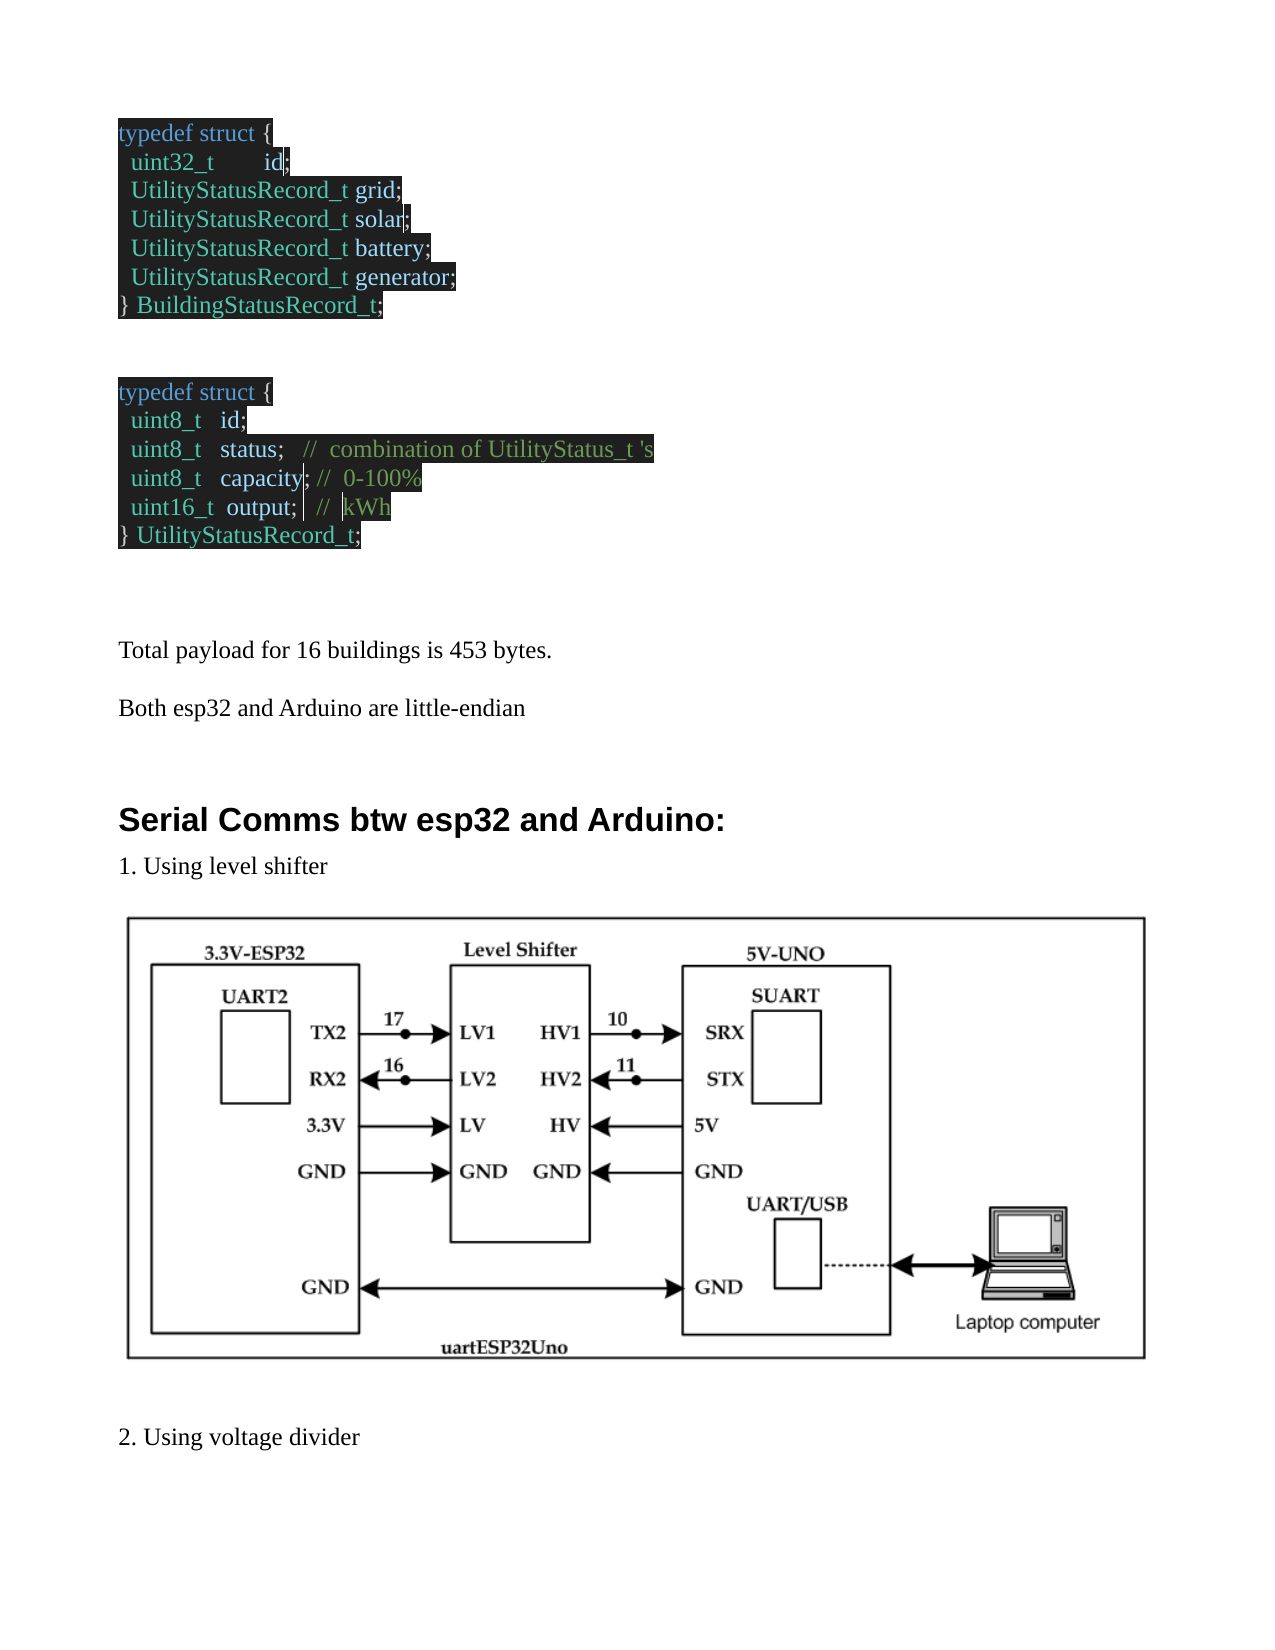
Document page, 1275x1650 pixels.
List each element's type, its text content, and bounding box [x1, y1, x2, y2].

picture [118, 908, 1157, 1365]
text uint32_t id; [118, 147, 1157, 176]
text uint8_t capacity; // 0-100% [118, 463, 1157, 492]
text } UtilityStatusRecord_t; [118, 521, 1157, 549]
text typedef struct { [118, 118, 1157, 147]
text UtilityStatusRecord_t battery; [118, 233, 1157, 262]
text } BuildingStatusRecord_t; [118, 291, 1157, 319]
text UtilityStatusRecord_t generator; [118, 262, 1157, 291]
text uint8_t status; // combination of UtilityStatus_t 's [118, 434, 1157, 463]
text UtilityStatusRecord_t solar; [118, 204, 1157, 233]
text uint16_t output; // kWh [118, 492, 1157, 521]
text Total payload for 16 buildings is 453 bytes. [118, 636, 1157, 664]
text UtilityStatusRecord_t grid; [118, 176, 1157, 204]
text 2. Using voltage divider [118, 1422, 1157, 1451]
text uint8_t id; [118, 406, 1157, 434]
subtitle Serial Comms btw esp32 and Arduino: [118, 800, 1157, 839]
text Both esp32 and Arduino are little-endian [118, 693, 1157, 722]
text 1. Using level shifter [118, 851, 1157, 880]
text typedef struct { [118, 377, 1157, 406]
